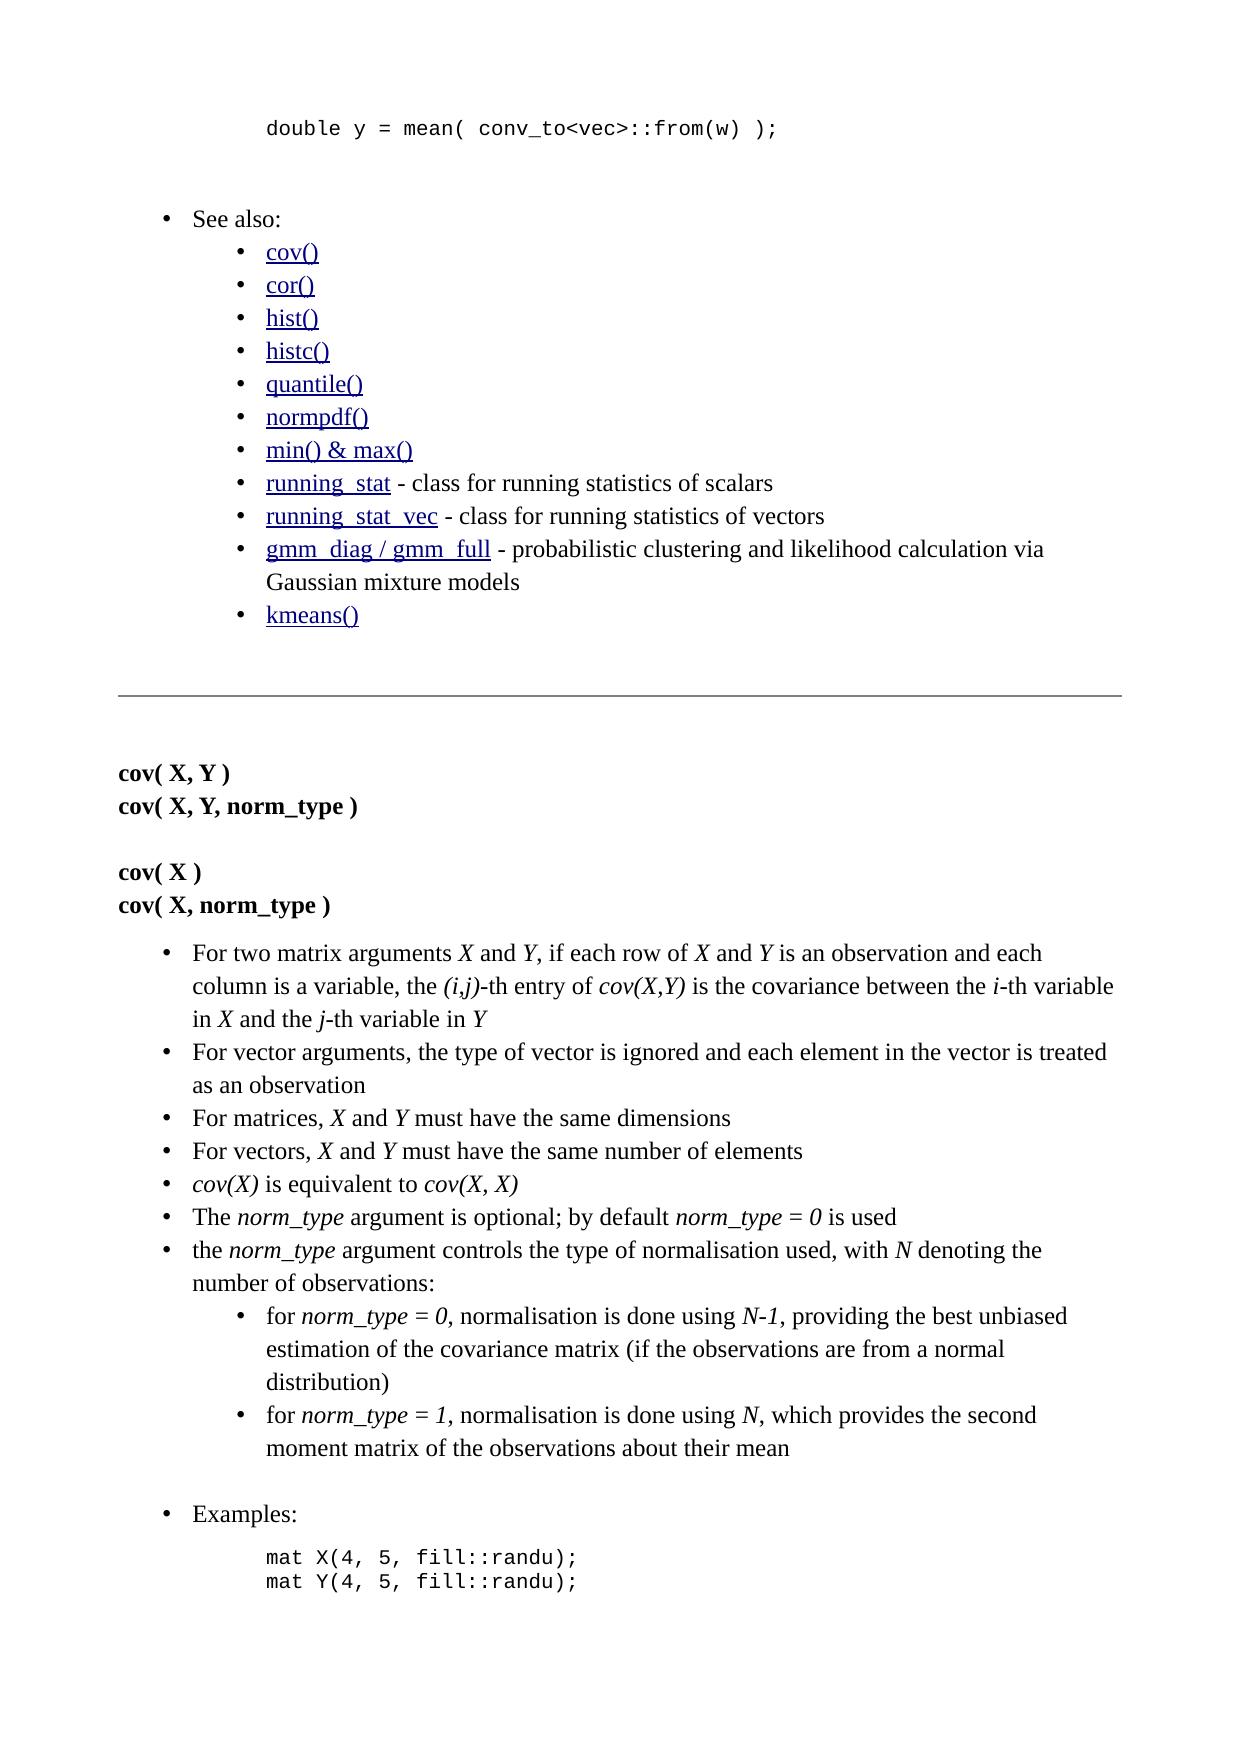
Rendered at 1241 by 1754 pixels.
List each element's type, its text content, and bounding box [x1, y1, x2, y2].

list quantile() [236, 369, 1122, 398]
list kmeans() [236, 601, 1122, 629]
list cov() [236, 237, 1122, 266]
list running_stat_vec - class for running statistics of vectors [236, 501, 1122, 530]
list for norm_type = 0, normalisation is done using N-1, providing the best unbiased estimation of the covariance matrix (if the observations are from a normal distribution) [236, 1301, 1122, 1396]
list min() & max() [236, 435, 1122, 464]
list For vector arguments, the type of vector is ignored and each element in the vector is treated as an observation [162, 1037, 1122, 1099]
list For matrices, X and Y must have the same dimensions [162, 1103, 1122, 1132]
list hist() [236, 303, 1122, 332]
list Examples: [162, 1499, 1122, 1528]
list For vectors, X and Y must have the same number of elements [162, 1136, 1122, 1165]
list for norm_type = 1, normalisation is done using N, which provides the second moment matrix of the observations about their mean [236, 1400, 1122, 1462]
list The norm_type argument is optional; by default norm_type = 0 is used [162, 1202, 1122, 1231]
list histc() [236, 336, 1122, 365]
list For two matrix arguments X and Y, if each row of X and Y is an observation and each column is a variable, the (i,j)-th entry of cov(X,Y) is the covariance between the i-th variable in X and the j-th variable in Y [162, 938, 1122, 1033]
list double y = mean( conv_to<vec>::from(w) ); [236, 118, 1122, 142]
text cov( X, Y ) cov( X, Y, norm_type ) cov( X ) cov( X, norm_type ) [118, 758, 1122, 919]
list cor() [236, 270, 1122, 299]
list mat X(4, 5, fill::randu); [236, 1547, 1122, 1571]
list gmm_diag / gmm_full - probabilistic clustering and likelihood calculation via Gaussian mixture models [236, 534, 1122, 596]
list running_stat - class for running statistics of scalars [236, 468, 1122, 497]
list cov(X) is equivalent to cov(X, X) [162, 1169, 1122, 1198]
list the norm_type argument controls the type of normalisation used, with N denoting the number of observations: [162, 1235, 1122, 1297]
list normpdf() [236, 402, 1122, 431]
list mat Y(4, 5, fill::randu); [236, 1571, 1122, 1594]
list See also: [162, 204, 1122, 233]
